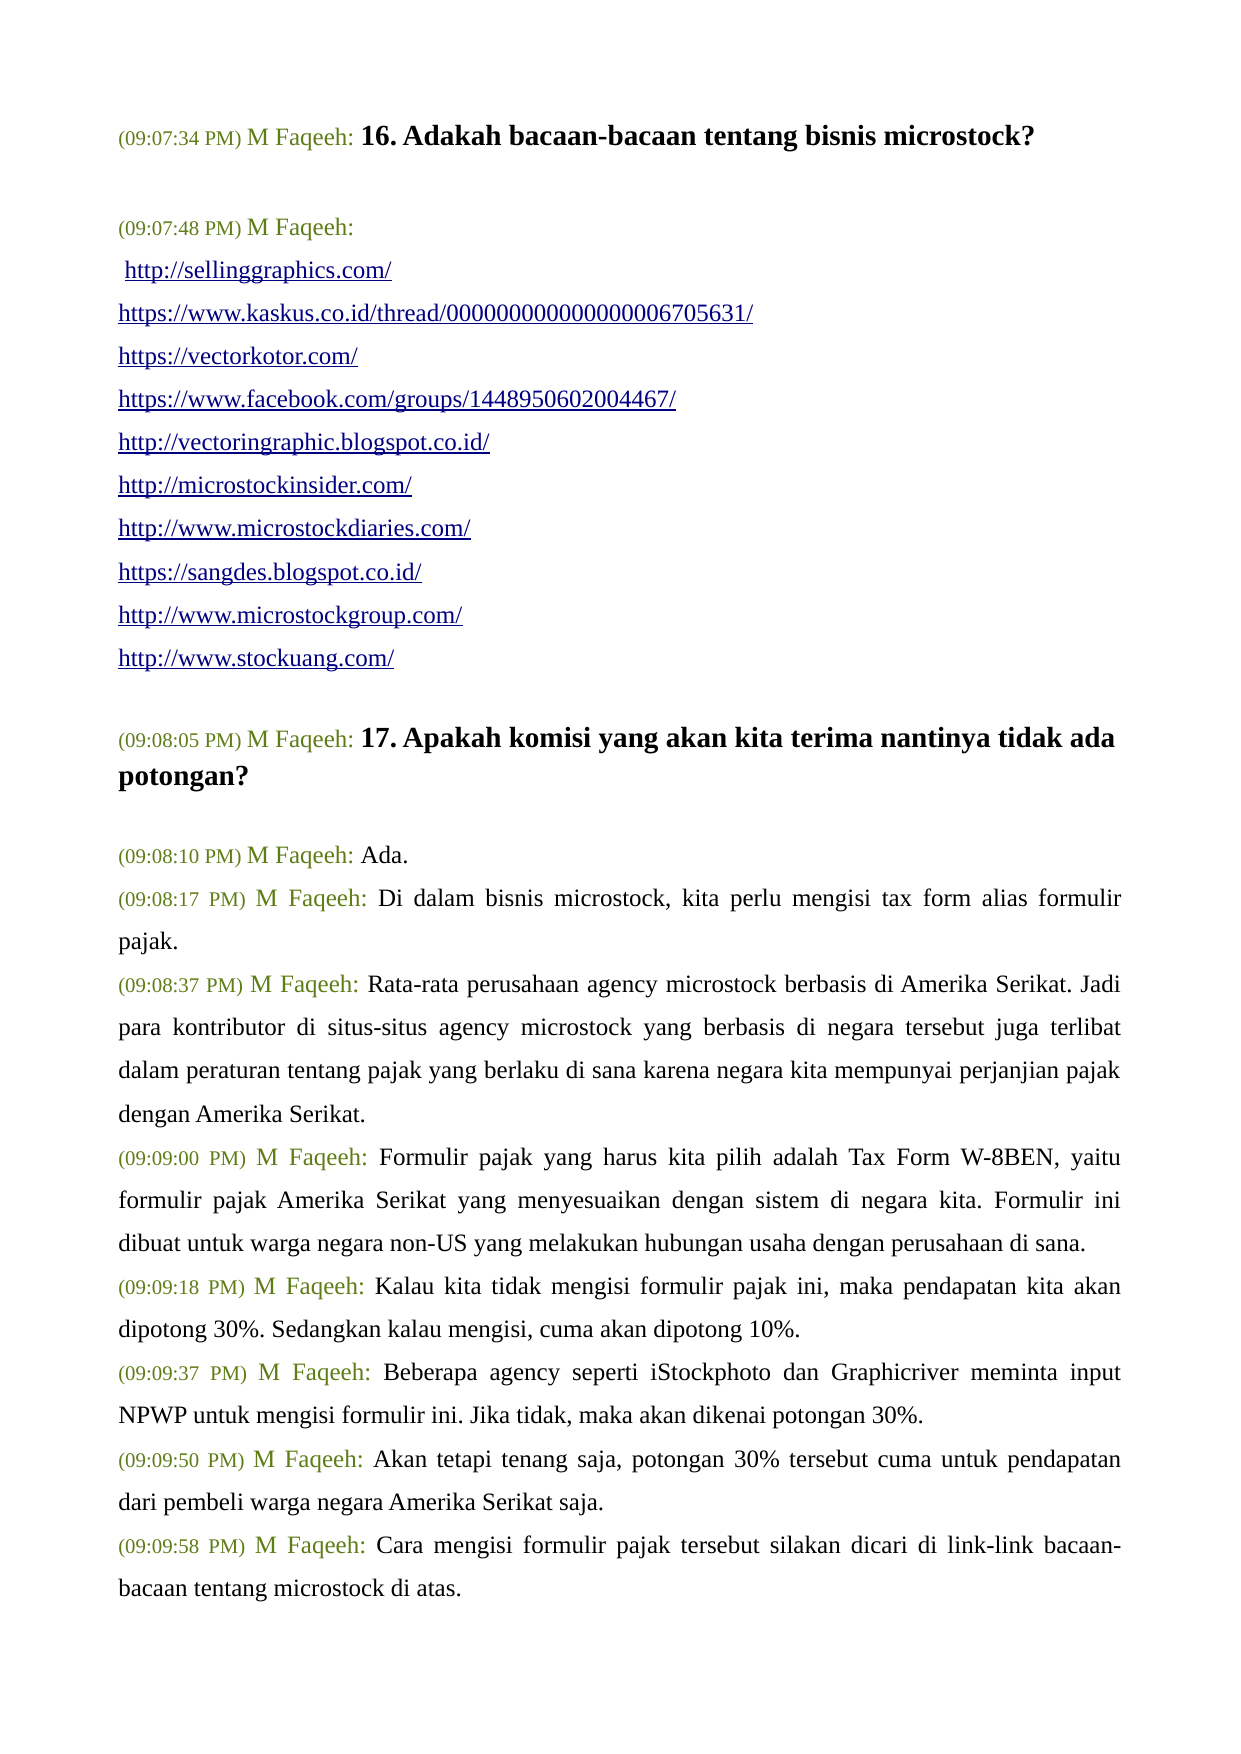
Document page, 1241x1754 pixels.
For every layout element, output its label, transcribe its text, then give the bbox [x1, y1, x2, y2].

text (09:09:58 PM) M Faqeeh: Cara mengisi formulir pajak tersebut silakan dicari di link-link bacaan-bacaan tentang microstock di atas. [118, 1530, 1122, 1602]
text https://www.kaskus.co.id/thread/000000000000000006705631/ [118, 298, 1122, 327]
text (09:08:10 PM) M Faqeeh: Ada. [118, 797, 1122, 869]
text https://vectorkotor.com/ [118, 341, 1122, 370]
text http://vectoringraphic.blogspot.co.id/ [118, 427, 1122, 456]
text http://www.stockuang.com/ [118, 643, 1122, 672]
text http://www.microstockgroup.com/ [118, 600, 1122, 628]
text (09:08:05 PM) M Faqeeh: 17. Apakah komisi yang akan kita terima nantinya tidak ada potongan? [118, 686, 1122, 792]
text https://www.facebook.com/groups/1448950602004467/ [118, 384, 1122, 413]
text http://microstockinsider.com/ [118, 470, 1122, 499]
text (09:09:00 PM) M Faqeeh: Formulir pajak yang harus kita pilih adalah Tax Form W-8BEN, yaitu formulir pajak Amerika Serikat yang menyesuaikan dengan sistem di negara kita. Formulir ini dibuat untuk warga negara non-US yang melakukan hubungan usaha dengan perusahaan di sana. [118, 1142, 1122, 1257]
text http://sellinggraphics.com/ [118, 255, 1122, 283]
text (09:07:48 PM) M Faqeeh: [118, 168, 1122, 240]
text (09:09:37 PM) M Faqeeh: Beberapa agency seperti iStockphoto dan Graphicriver meminta input NPWP untuk mengisi formulir ini. Jika tidak, maka akan dikenai potongan 30%. [118, 1357, 1122, 1429]
text (09:07:34 PM) M Faqeeh: 16. Adakah bacaan-bacaan tentang bisnis microstock? [118, 118, 1122, 152]
text (09:09:18 PM) M Faqeeh: Kalau kita tidak mengisi formulir pajak ini, maka pendapatan kita akan dipotong 30%. Sedangkan kalau mengisi, cuma akan dipotong 10%. [118, 1271, 1122, 1343]
text https://sangdes.blogspot.co.id/ [118, 557, 1122, 585]
text (09:08:37 PM) M Faqeeh: Rata-rata perusahaan agency microstock berbasis di Amerika Serikat. Jadi para kontributor di situs-situs agency microstock yang berbasis di negara tersebut juga terlibat dalam peraturan tentang pajak yang berlaku di sana karena negara kita mempunyai perjanjian pajak dengan Amerika Serikat. [118, 969, 1122, 1127]
text (09:09:50 PM) M Faqeeh: Akan tetapi tenang saja, potongan 30% tersebut cuma untuk pendapatan dari pembeli warga negara Amerika Serikat saja. [118, 1444, 1122, 1516]
text (09:08:17 PM) M Faqeeh: Di dalam bisnis microstock, kita perlu mengisi tax form alias formulir pajak. [118, 883, 1122, 955]
text http://www.microstockdiaries.com/ [118, 513, 1122, 542]
